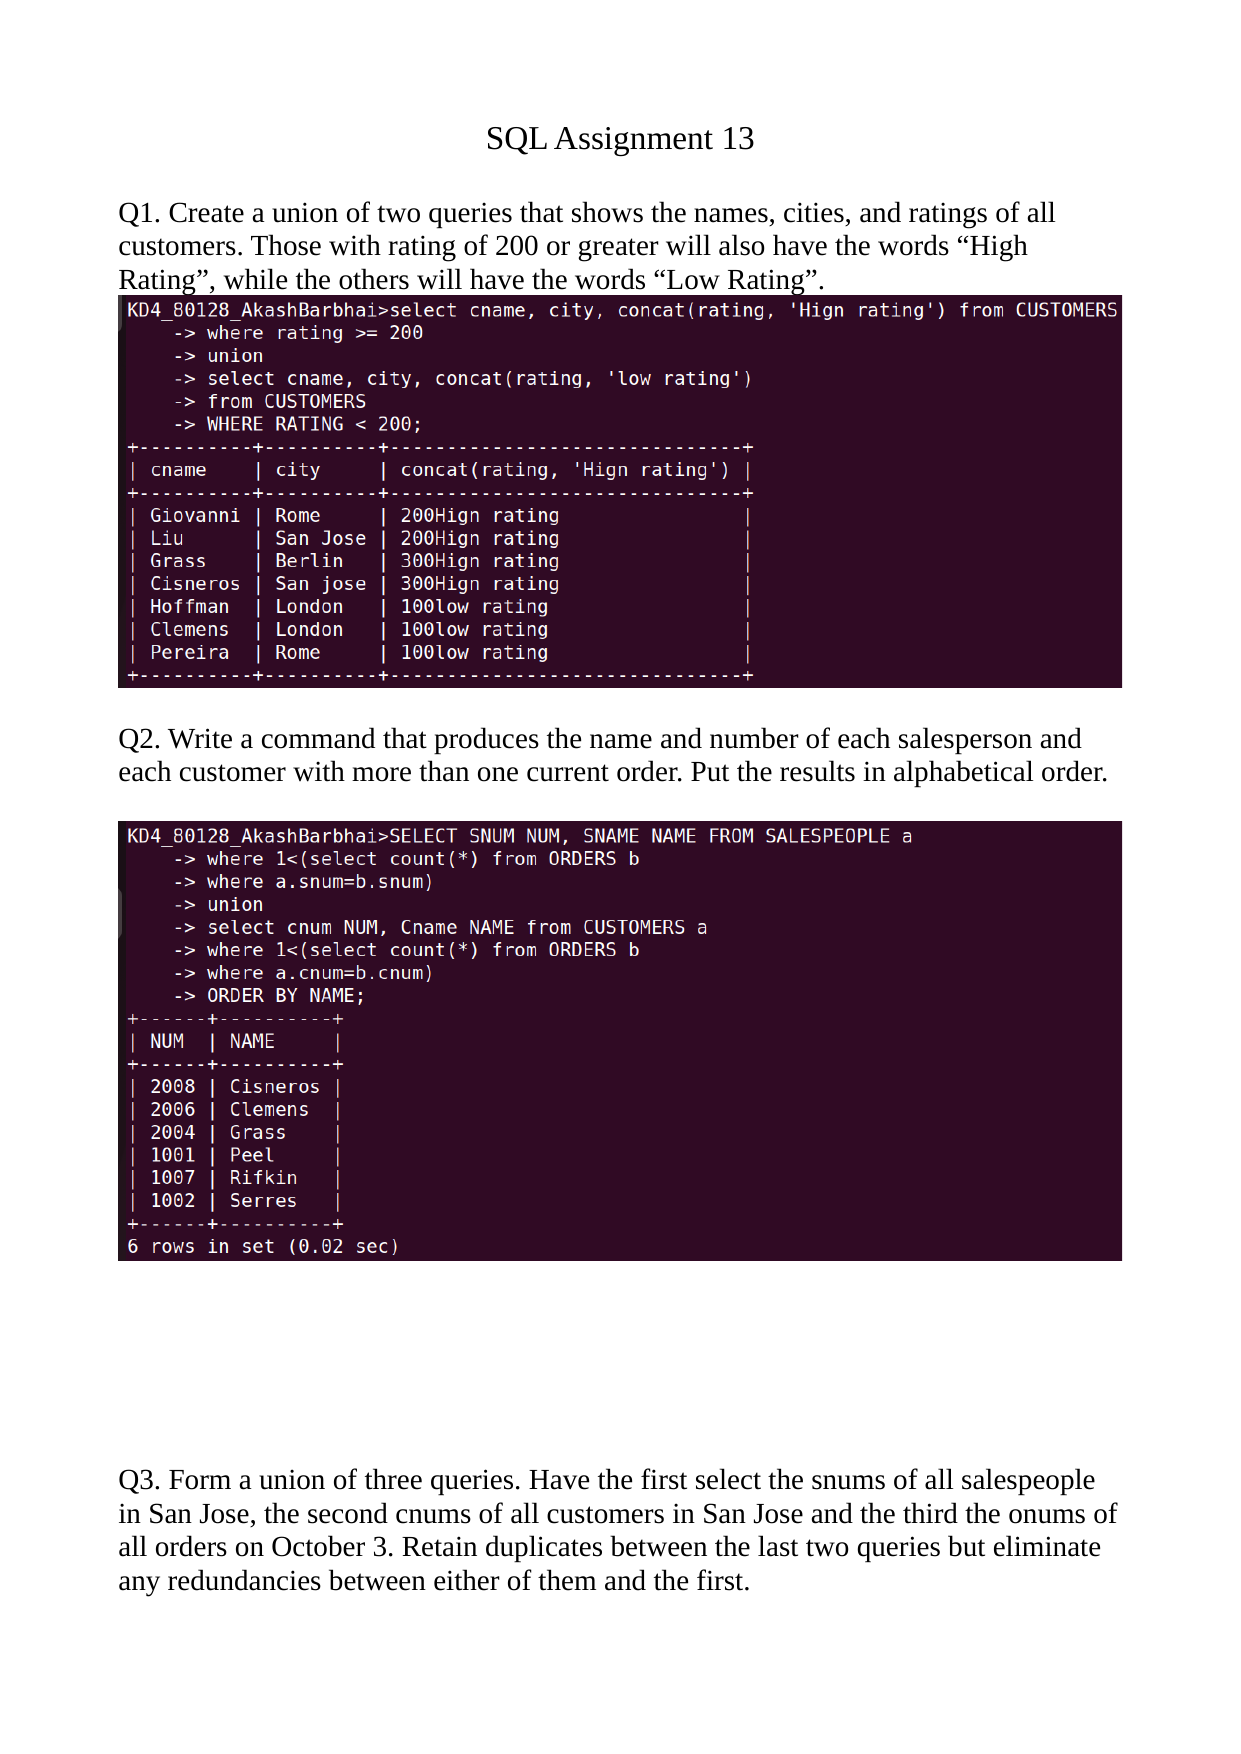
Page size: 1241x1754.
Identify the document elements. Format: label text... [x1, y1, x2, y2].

text Q3. Form a union of three queries. Have the first select the snums of all salespeople in San Jose, the second cnums of all customers in San Jose and the third the onums of all orders on October 3. Retain duplicates between the last two queries but eliminate any redundancies between either of them and the first. [118, 1462, 1122, 1596]
picture [118, 295, 1123, 688]
text Q2. Write a command that produces the name and number of each salesperson and each customer with more than one current order. Put the results in alphabetical order. [118, 721, 1122, 788]
text SQL Assignment 13 [118, 118, 1122, 156]
text Q1. Create a union of two queries that shows the names, cities, and ratings of all customers. Those with rating of 200 or greater will also have the words “High Rating”, while the others will have the words “Low Rating”. [118, 195, 1122, 295]
picture [118, 821, 1123, 1261]
